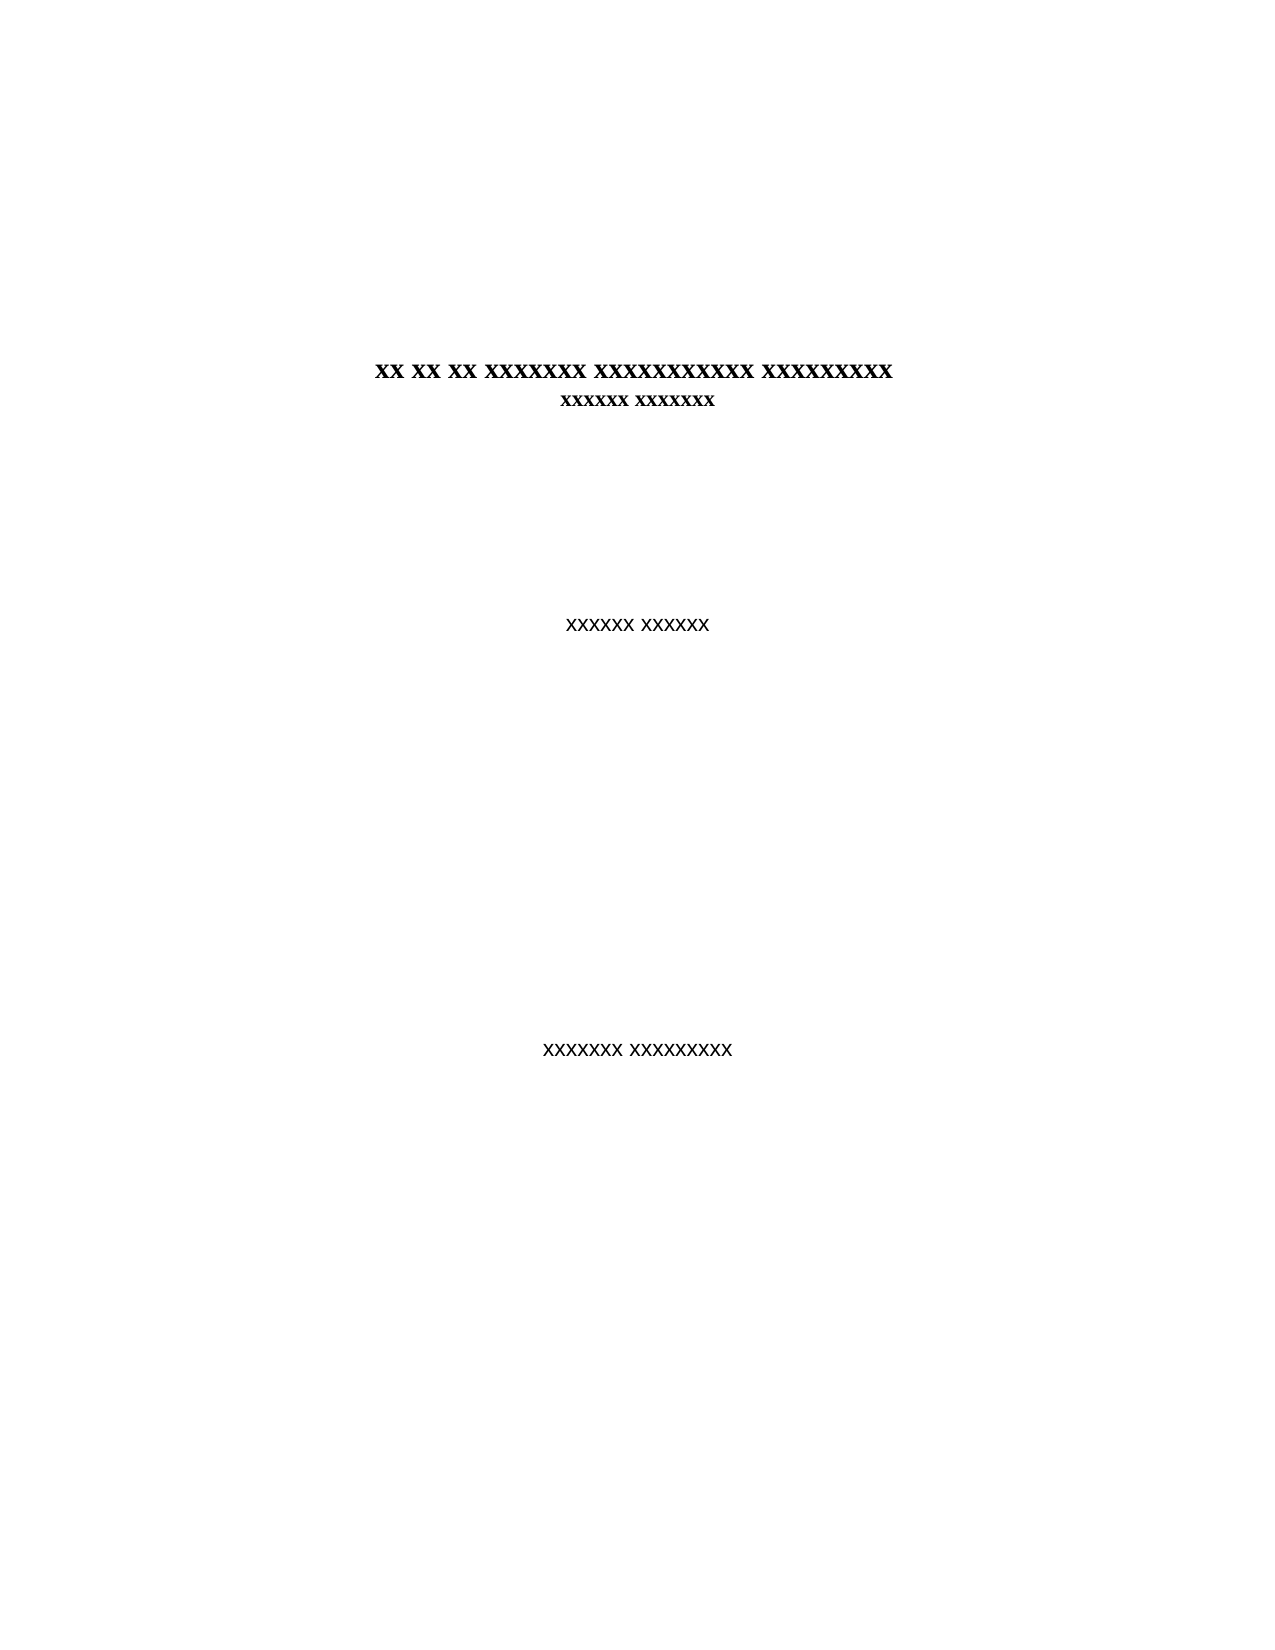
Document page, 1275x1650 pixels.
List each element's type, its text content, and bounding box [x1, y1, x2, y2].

text xxxxxxx xxxxxxxxx [150, 1035, 1125, 1061]
text xx xx xx xxxxxxx xxxxxxxxxxx xxxxxxxxx [150, 351, 1125, 385]
text xxxxxx xxxxxxx [150, 385, 1125, 411]
text xxxxxx xxxxxx [150, 610, 1125, 637]
